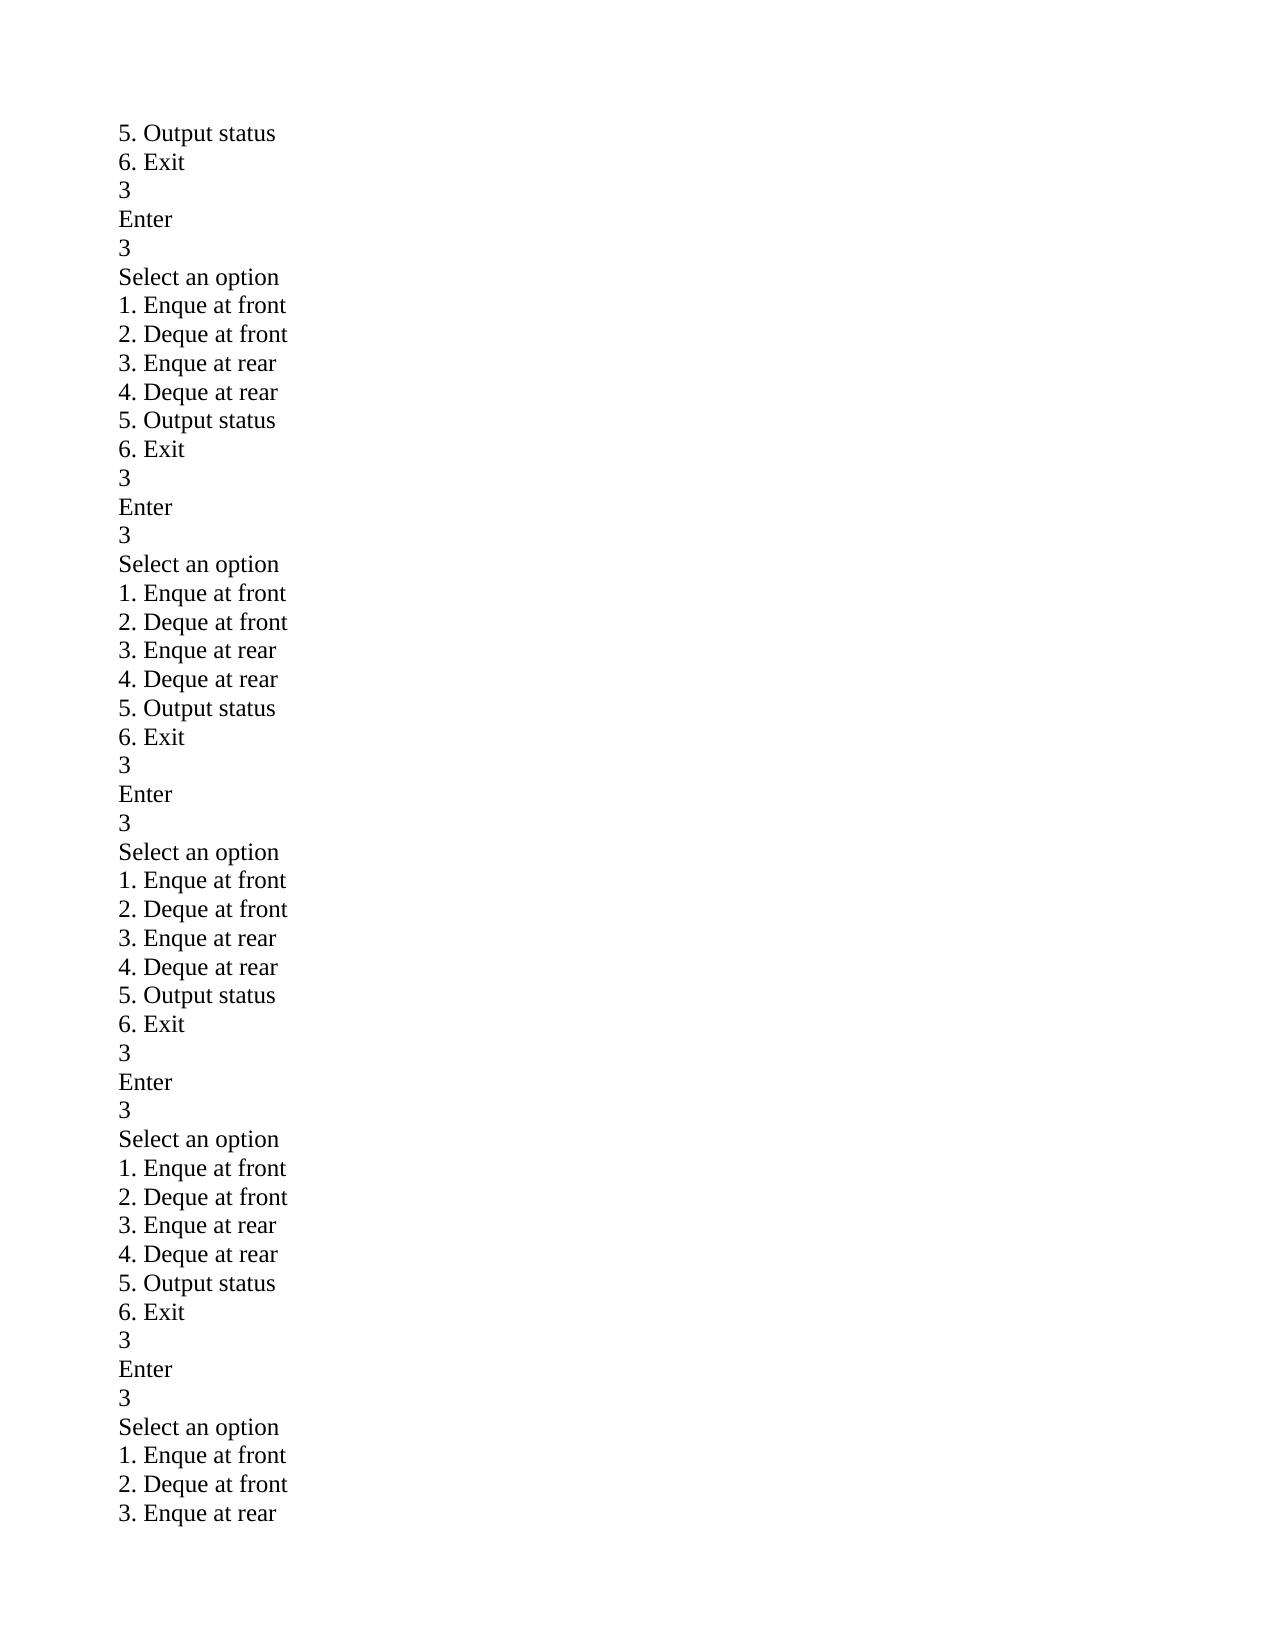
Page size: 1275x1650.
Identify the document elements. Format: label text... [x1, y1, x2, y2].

text Select an option [118, 1124, 1157, 1153]
text 3. Enque at rear [118, 348, 1157, 377]
text 6. Exit [118, 434, 1157, 463]
text Enter [118, 1067, 1157, 1096]
text 3 [118, 1096, 1157, 1124]
text 6. Exit [118, 722, 1157, 751]
text 3 [118, 233, 1157, 262]
text 2. Deque at front [118, 894, 1157, 923]
text 3. Enque at rear [118, 1211, 1157, 1239]
text 3 [118, 1383, 1157, 1412]
text 5. Output status [118, 118, 1157, 147]
text 3 [118, 521, 1157, 549]
text 5. Output status [118, 1268, 1157, 1297]
text 4. Deque at rear [118, 377, 1157, 406]
text 3 [118, 463, 1157, 492]
text Enter [118, 1354, 1157, 1383]
text Enter [118, 779, 1157, 808]
text 1. Enque at front [118, 1441, 1157, 1469]
text 3. Enque at rear [118, 1498, 1157, 1527]
text 3 [118, 808, 1157, 837]
text Select an option [118, 262, 1157, 291]
text Enter [118, 492, 1157, 521]
text 2. Deque at front [118, 607, 1157, 636]
text 1. Enque at front [118, 866, 1157, 894]
text 1. Enque at front [118, 578, 1157, 607]
text 2. Deque at front [118, 1469, 1157, 1498]
text 1. Enque at front [118, 1153, 1157, 1182]
text 1. Enque at front [118, 291, 1157, 319]
text 3 [118, 751, 1157, 779]
text Select an option [118, 549, 1157, 578]
text 4. Deque at rear [118, 664, 1157, 693]
text 5. Output status [118, 406, 1157, 434]
text 6. Exit [118, 1009, 1157, 1038]
text 2. Deque at front [118, 1182, 1157, 1211]
text 6. Exit [118, 1297, 1157, 1326]
text 6. Exit [118, 147, 1157, 176]
text 5. Output status [118, 693, 1157, 722]
text 3 [118, 1326, 1157, 1354]
text 3 [118, 176, 1157, 204]
text 4. Deque at rear [118, 952, 1157, 981]
text 3. Enque at rear [118, 636, 1157, 664]
text Select an option [118, 1412, 1157, 1441]
text 4. Deque at rear [118, 1239, 1157, 1268]
text 3. Enque at rear [118, 923, 1157, 952]
text 3 [118, 1038, 1157, 1067]
text Enter [118, 204, 1157, 233]
text 5. Output status [118, 981, 1157, 1009]
text Select an option [118, 837, 1157, 866]
text 2. Deque at front [118, 319, 1157, 348]
